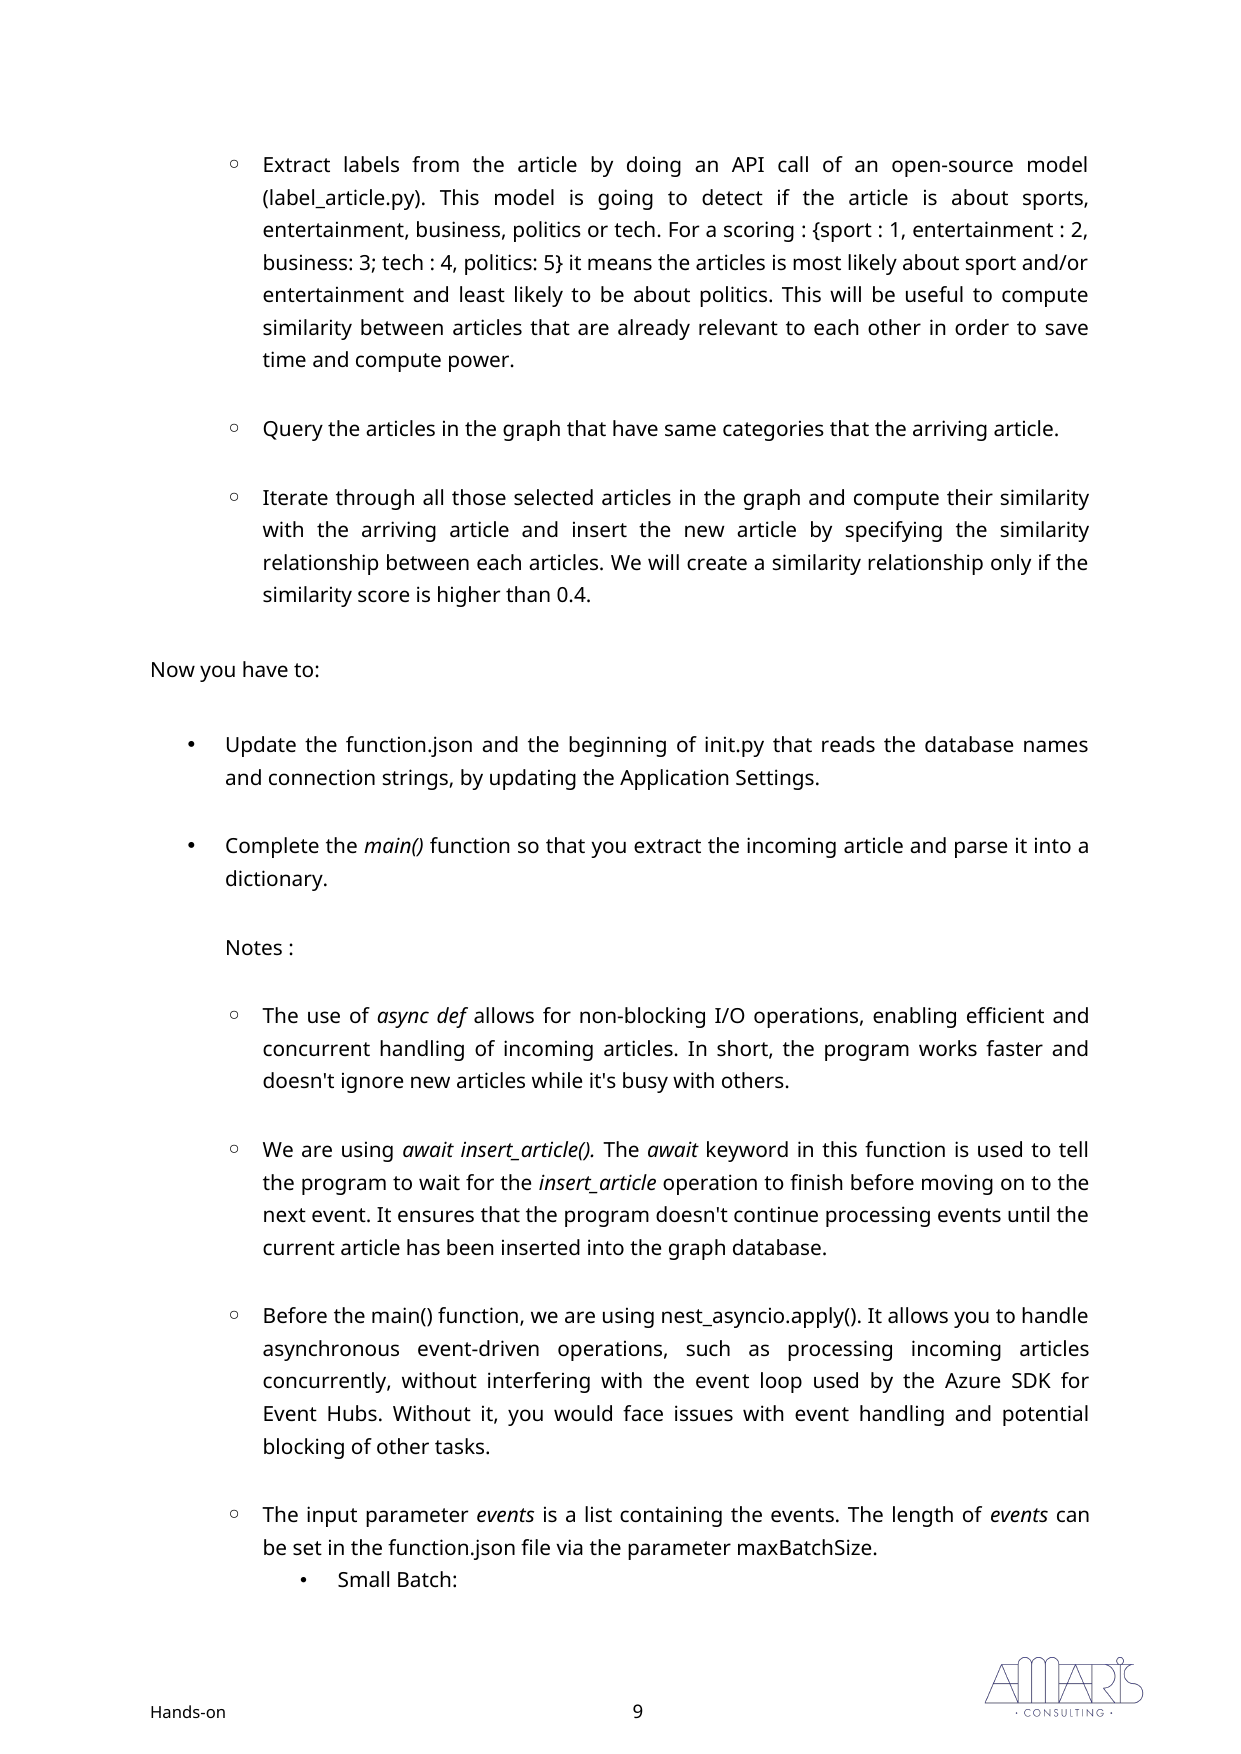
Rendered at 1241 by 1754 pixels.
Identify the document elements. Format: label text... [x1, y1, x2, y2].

subtitle Small Batch: [300, 1566, 1090, 1594]
subtitle Extract labels from the article by doing an API call of an open-source model (label_article.py). This model is going to detect if the article is about sports, entertainment, business, politics or tech. For a scoring : {sport : 1, entertainment : 2, business: 3; tech : 4, politics: 5} it means the articles is most likely about sport and/or entertainment and least likely to be about politics. This will be useful to compute similarity between articles that are already relevant to each other in order to save time and compute power. [225, 150, 1090, 374]
subtitle Notes : [187, 933, 1090, 961]
subtitle Iterate through all those selected articles in the graph and compute their similarity with the arriving article and insert the new article by specifying the similarity relationship between each articles. We will create a similarity relationship only if the similarity score is higher than 0.4. [225, 483, 1090, 609]
subtitle The use of async def allows for non-blocking I/O operations, enabling efficient and concurrent handling of incoming articles. In short, the program works faster and doesn't ignore new articles while it's busy with others. [225, 1001, 1090, 1095]
subtitle Query the articles in the graph that have same categories that the arriving article. [225, 414, 1090, 443]
subtitle Before the main() function, we are using nest_asyncio.apply(). It allows you to handle asynchronous event-driven operations, such as processing incoming articles concurrently, without interfering with the event loop used by the Azure SDK for Event Hubs. Without it, you would face issues with event handling and potential blocking of other tasks. [225, 1301, 1090, 1460]
subtitle The input parameter events is a list containing the events. The length of events can be set in the function.json file via the parameter maxBatchSize. [225, 1500, 1090, 1561]
subtitle Complete the main() function so that you extract the incoming article and parse it into a dictionary. [187, 832, 1090, 893]
picture [981, 1654, 1146, 1719]
subtitle Update the function.json and the beginning of init.py that reads the database names and connection strings, by updating the Application Settings. [187, 731, 1090, 792]
subtitle We are using await insert_article(). The await keyword in this function is used to tell the program to wait for the insert_article operation to finish before moving on to the next event. It ensures that the program doesn't continue processing events until the current article has been inserted into the graph database. [225, 1135, 1090, 1261]
subtitle Now you have to: [150, 656, 1090, 684]
